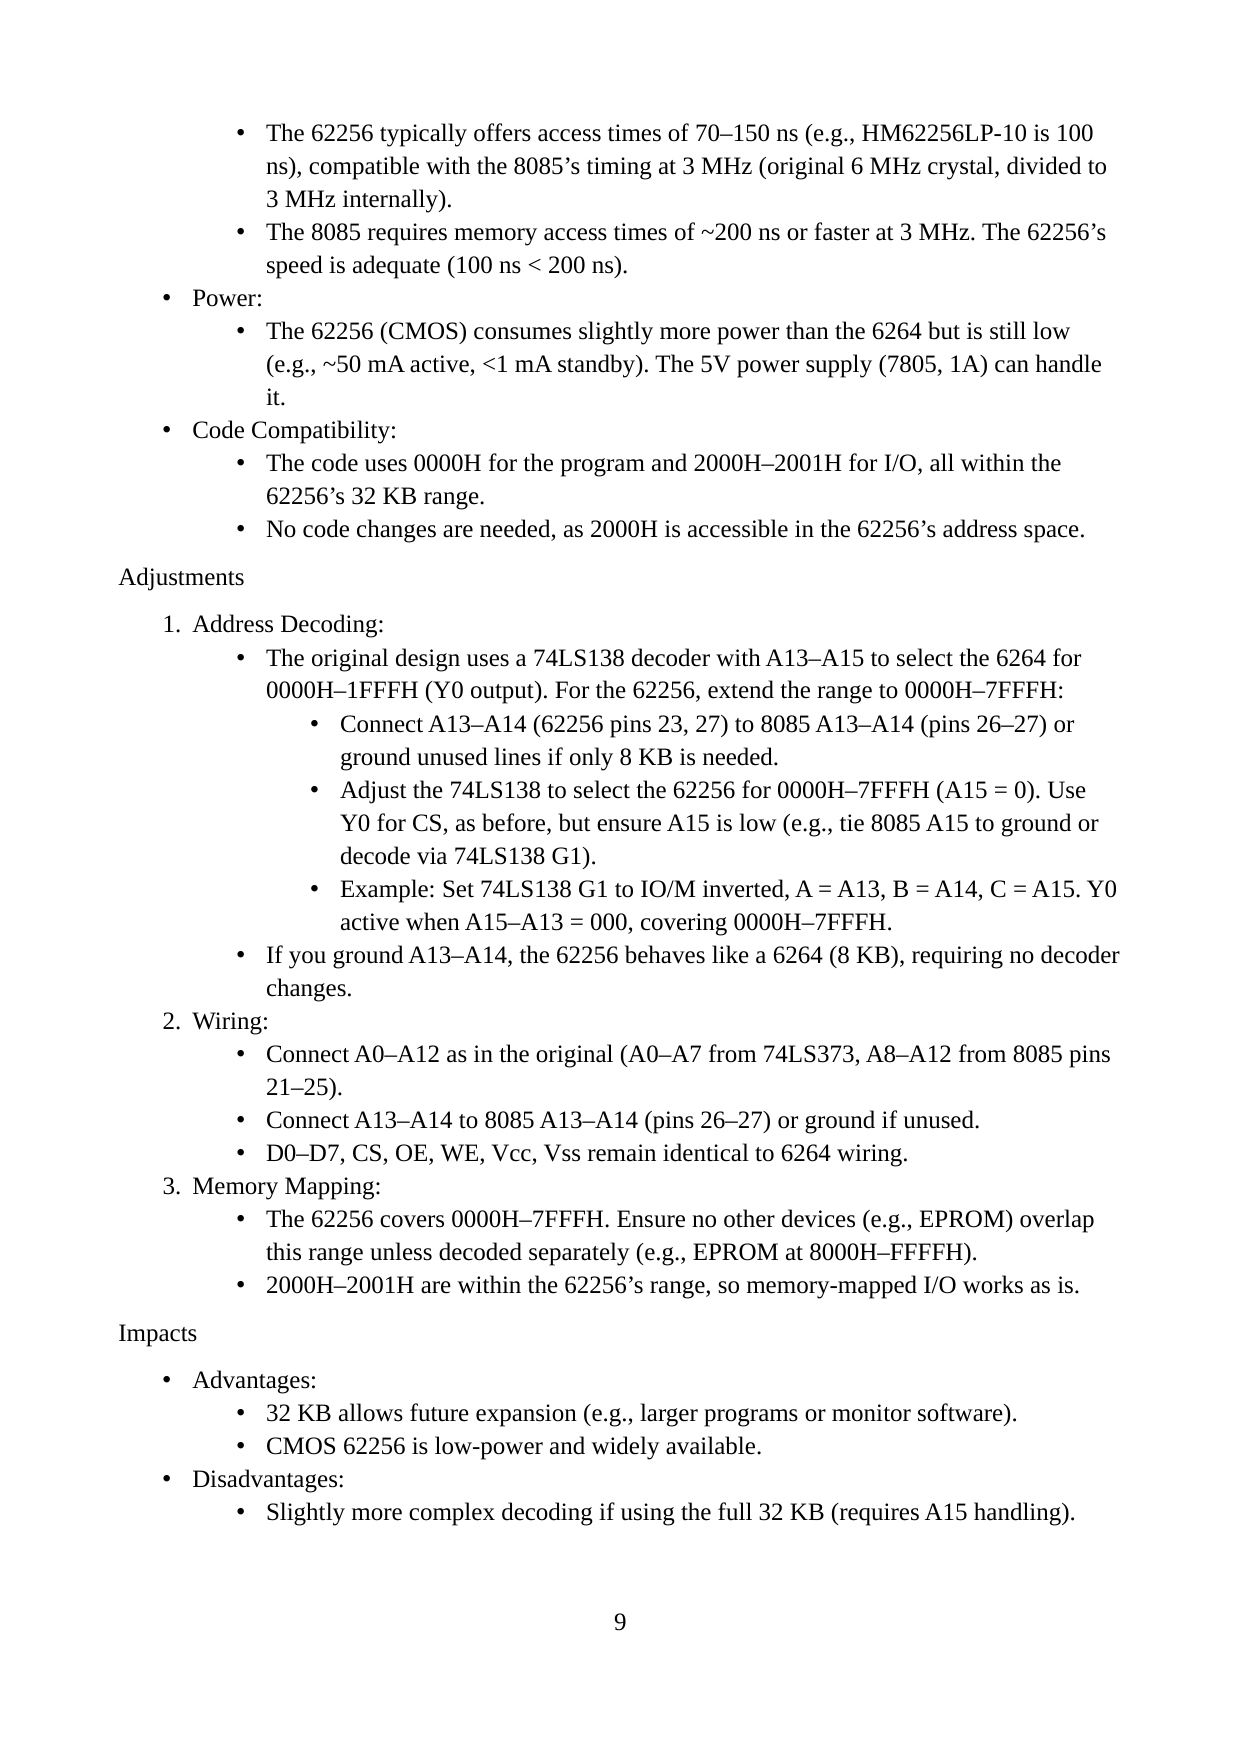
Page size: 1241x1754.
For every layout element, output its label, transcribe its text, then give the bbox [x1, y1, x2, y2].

list Wiring: [162, 1006, 1122, 1034]
list Adjust the 74LS138 to select the 62256 for 0000H–7FFFH (A15 = 0). Use Y0 for CS, as before, but ensure A15 is low (e.g., tie 8085 A15 to ground or decode via 74LS138 G1). [310, 775, 1122, 869]
list Example: Set 74LS138 G1 to IO/M inverted, A = A13, B = A14, C = A15. Y0 active when A15–A13 = 000, covering 0000H–7FFFH. [310, 874, 1122, 936]
list The 62256 typically offers access times of 70–150 ns (e.g., HM62256LP-10 is 100 ns), compatible with the 8085’s timing at 3 MHz (original 6 MHz crystal, divided to 3 MHz internally). [236, 118, 1122, 213]
text Adjustments [118, 562, 1122, 591]
list No code changes are needed, as 2000H is accessible in the 62256’s address space. [236, 514, 1122, 543]
list Advantages: [162, 1365, 1122, 1394]
list Connect A13–A14 (62256 pins 23, 27) to 8085 A13–A14 (pins 26–27) or ground unused lines if only 8 KB is needed. [310, 709, 1122, 770]
list Address Decoding: [162, 609, 1122, 638]
list Memory Mapping: [162, 1171, 1122, 1200]
list The 62256 covers 0000H–7FFFH. Ensure no other devices (e.g., EPROM) overlap this range unless decoded separately (e.g., EPROM at 8000H–FFFFH). [236, 1204, 1122, 1266]
list Connect A13–A14 to 8085 A13–A14 (pins 26–27) or ground if unused. [236, 1105, 1122, 1134]
list The code uses 0000H for the program and 2000H–2001H for I/O, all within the 62256’s 32 KB range. [236, 448, 1122, 510]
list D0–D7, CS, OE, WE, Vcc, Vss remain identical to 6264 wiring. [236, 1138, 1122, 1167]
list The 62256 (CMOS) consumes slightly more power than the 6264 but is still low (e.g., ~50 mA active, <1 mA standby). The 5V power supply (7805, 1A) can handle it. [236, 316, 1122, 411]
list CMOS 62256 is low-power and widely available. [236, 1431, 1122, 1460]
list Disadvantages: [162, 1464, 1122, 1493]
list Code Compatibility: [162, 415, 1122, 444]
list The original design uses a 74LS138 decoder with A13–A15 to select the 6264 for 0000H–1FFFH (Y0 output). For the 62256, extend the range to 0000H–7FFFH: [236, 643, 1122, 704]
list Power: [162, 283, 1122, 312]
list Slightly more complex decoding if using the full 32 KB (requires A15 handling). [236, 1497, 1122, 1526]
list 2000H–2001H are within the 62256’s range, so memory-mapped I/O works as is. [236, 1270, 1122, 1299]
text Impacts [118, 1318, 1122, 1346]
list 32 KB allows future expansion (e.g., larger programs or monitor software). [236, 1398, 1122, 1427]
list If you ground A13–A14, the 62256 behaves like a 6264 (8 KB), requiring no decoder changes. [236, 940, 1122, 1002]
list The 8085 requires memory access times of ~200 ns or faster at 3 MHz. The 62256’s speed is adequate (100 ns < 200 ns). [236, 217, 1122, 279]
list Connect A0–A12 as in the original (A0–A7 from 74LS373, A8–A12 from 8085 pins 21–25). [236, 1039, 1122, 1101]
